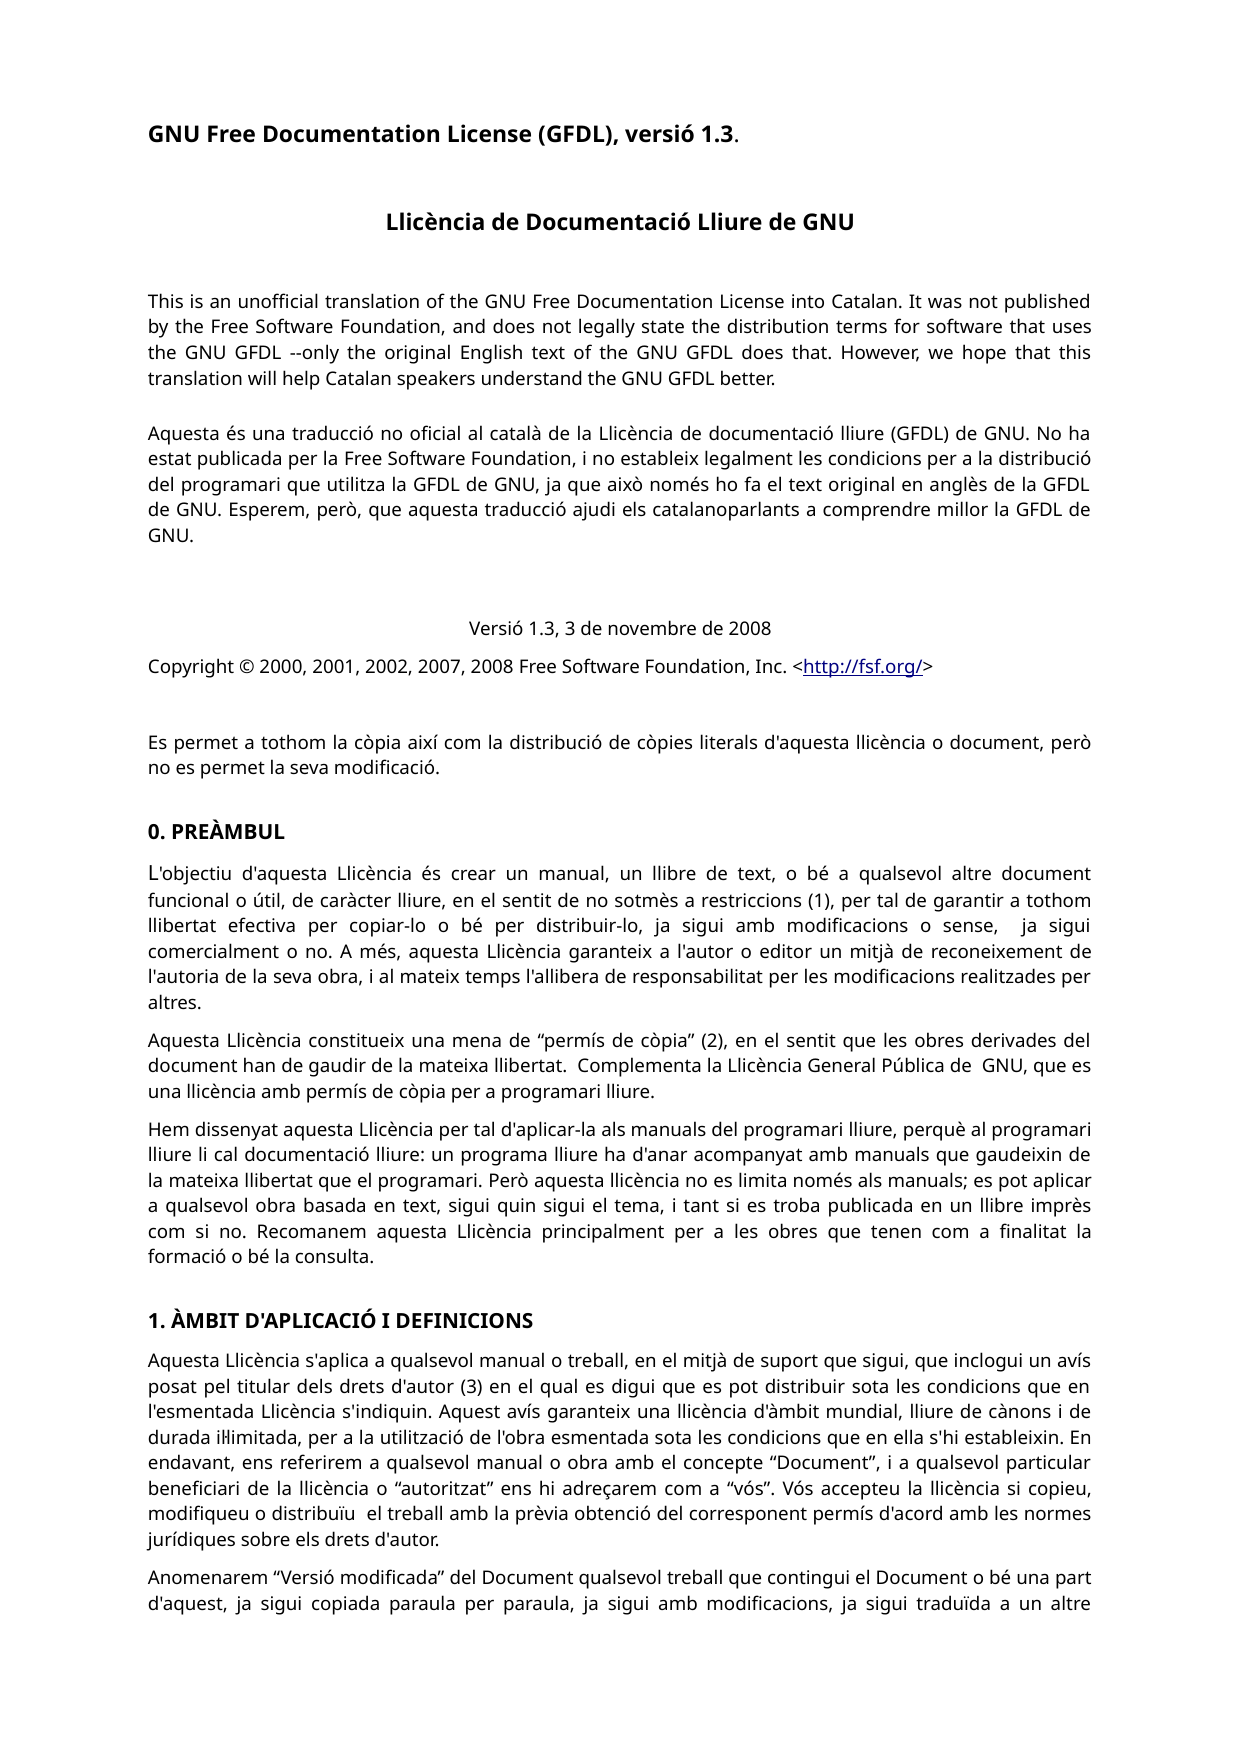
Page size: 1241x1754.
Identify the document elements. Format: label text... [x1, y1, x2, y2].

text Aquesta Llicència constitueix una mena de “permís de còpia” (2), en el sentit que les obres derivades del document han de gaudir de la mateixa llibertat. Complementa la Llicència General Pública de GNU, que es una llicència amb permís de còpia per a programari lliure. [148, 1027, 1093, 1103]
text This is an unofficial translation of the GNU Free Documentation License into Catalan. It was not published by the Free Software Foundation, and does not legally state the distribution terms for software that uses the GNU GFDL --only the original English text of the GNU GFDL does that. However, we hope that this translation will help Catalan speakers understand the GNU GFDL better. [148, 288, 1093, 390]
text L'objectiu d'aquesta Llicència és crear un manual, un llibre de text, o bé a qualsevol altre document funcional o útil, de caràcter lliure, en el sentit de no sotmès a restriccions (1), per tal de garantir a tothom llibertat efectiva per copiar-lo o bé per distribuir-lo, ja sigui amb modificacions o sense, ja sigui comercialment o no. A més, aquesta Llicència garanteix a l'autor o editor un mitjà de reconeixement de l'autoria de la seva obra, i al mateix temps l'allibera de responsabilitat per les modificacions realitzades per altres. [148, 858, 1093, 1014]
text Aquesta Llicència s'aplica a qualsevol manual o treball, en el mitjà de suport que sigui, que inclogui un avís posat pel titular dels drets d'autor (3) en el qual es digui que es pot distribuir sota les condicions que en l'esmentada Llicència s'indiquin. Aquest avís garanteix una llicència d'àmbit mundial, lliure de cànons i de durada il·limitada, per a la utilització de l'obra esmentada sota les condicions que en ella s'hi estableixin. En endavant, ens referirem a qualsevol manual o obra amb el concepte “Document”, i a qualsevol particular beneficiari de la llicència o “autoritzat” ens hi adreçarem com a “vós”. Vós accepteu la llicència si copieu, modifiqueu o distribuïu el treball amb la prèvia obtenció del corresponent permís d'acord amb les normes jurídiques sobre els drets d'autor. [148, 1348, 1093, 1552]
text GNU Free Documentation License (GFDL), versió 1.3. [148, 118, 1093, 149]
text Hem dissenyat aquesta Llicència per tal d'aplicar-la als manuals del programari lliure, perquè al programari lliure li cal documentació lliure: un programa lliure ha d'anar acompanyat amb manuals que gaudeixin de la mateixa llibertat que el programari. Però aquesta llicència no es limita només als manuals; es pot aplicar a qualsevol obra basada en text, sigui quin sigui el tema, i tant si es troba publicada en un llibre imprès com si no. Recomanem aquesta Llicència principalment per a les obres que tenen com a finalitat la formació o bé la consulta. [148, 1116, 1093, 1269]
subtitle 1. ÀMBIT D'APLICACIÓ I DEFINICIONS [148, 1307, 1093, 1335]
text Copyright © 2000, 2001, 2002, 2007, 2008 Free Software Foundation, Inc. <http://fsf.org/> [148, 653, 1093, 678]
subtitle 0. PREÀMBUL [148, 817, 1093, 846]
text Versió 1.3, 3 de novembre de 2008 [148, 615, 1093, 640]
text Anomenarem “Versió modificada” del Document qualsevol treball que contingui el Document o bé una part d'aquest, ja sigui copiada paraula per paraula, ja sigui amb modificacions, ja sigui traduïda a un altre [148, 1564, 1093, 1615]
text Es permet a tothom la còpia així com la distribució de còpies literals d'aquesta llicència o document, però no es permet la seva modificació. [148, 729, 1093, 780]
subtitle Llicència de Documentació Lliure de GNU [148, 206, 1093, 237]
text Aquesta és una traducció no oficial al català de la Llicència de documentació lliure (GFDL) de GNU. No ha estat publicada per la Free Software Foundation, i no estableix legalment les condicions per a la distribució del programari que utilitza la GFDL de GNU, ja que això només ho fa el text original en anglès de la GFDL de GNU. Esperem, però, que aquesta traducció ajudi els catalanoparlants a comprendre millor la GFDL de GNU. [148, 420, 1093, 547]
